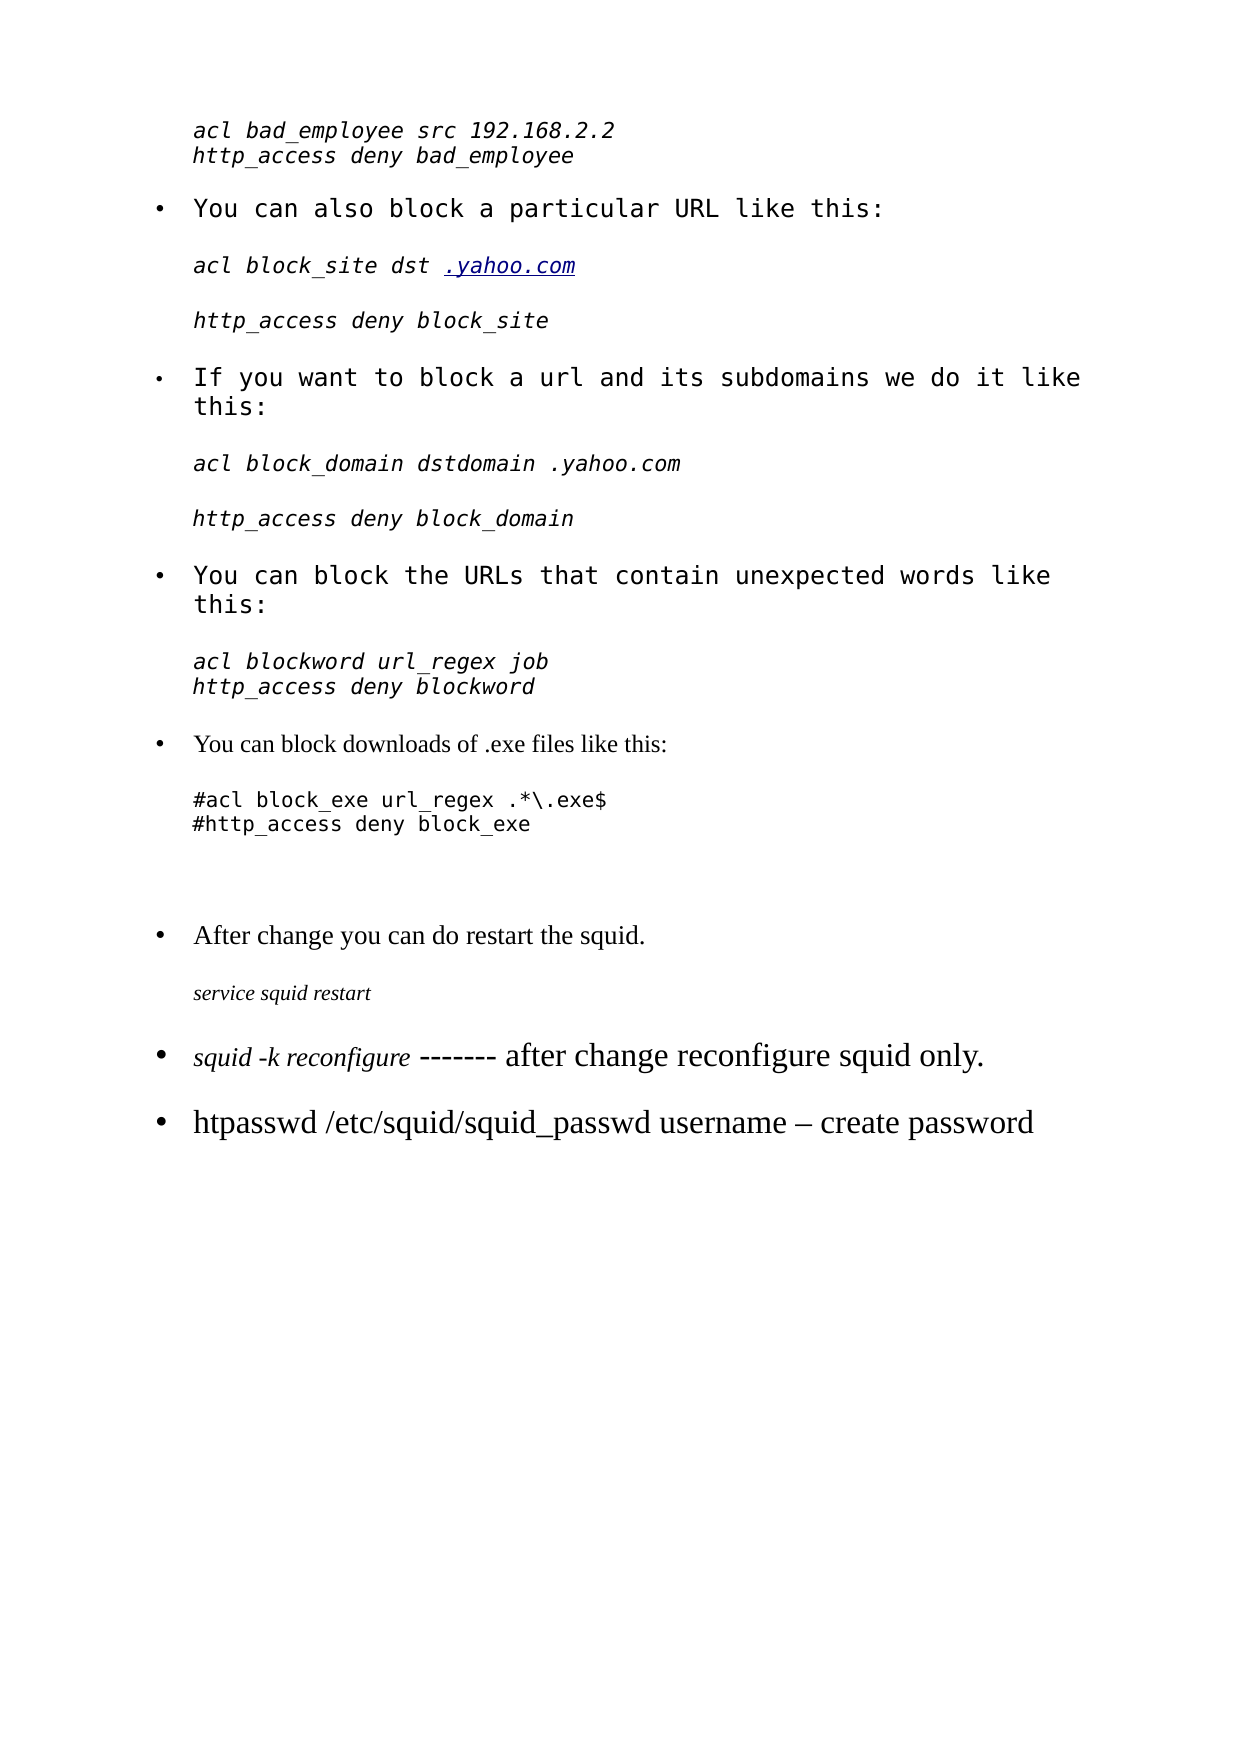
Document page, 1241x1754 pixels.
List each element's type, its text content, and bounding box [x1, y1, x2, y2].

list After change you can do restart the squid. [156, 919, 1122, 951]
list acl blockword url_regex job [156, 649, 1122, 674]
list acl bad_employee src 192.168.2.2 [156, 118, 1122, 144]
text http_access deny block_domain [118, 506, 1122, 532]
list squid -k reconfigure ------- after change reconfigure squid only. [156, 1035, 1122, 1073]
text http_access deny blockword [118, 674, 1122, 700]
list You can block downloads of .exe files like this: [156, 729, 1122, 758]
text http_access deny bad_employee [118, 144, 1122, 169]
text #http_access deny block_exe [118, 812, 1122, 836]
list http_access deny block_site [156, 308, 1122, 334]
list You can block the URLs that contain unexpected words like this: [156, 561, 1122, 619]
list acl block_domain dstdomain .yahoo.com [156, 451, 1122, 477]
list service squid restart [156, 980, 1122, 1005]
list htpasswd /etc/squid/squid_passwd username – create password [156, 1103, 1122, 1141]
list #acl block_exe url_regex .*\.exe$ [156, 788, 1122, 812]
list If you want to block a url and its subdomains we do it like this: [156, 363, 1122, 422]
list acl block_site dst .yahoo.com [156, 253, 1122, 279]
list You can also block a particular URL like this: [156, 195, 1122, 224]
